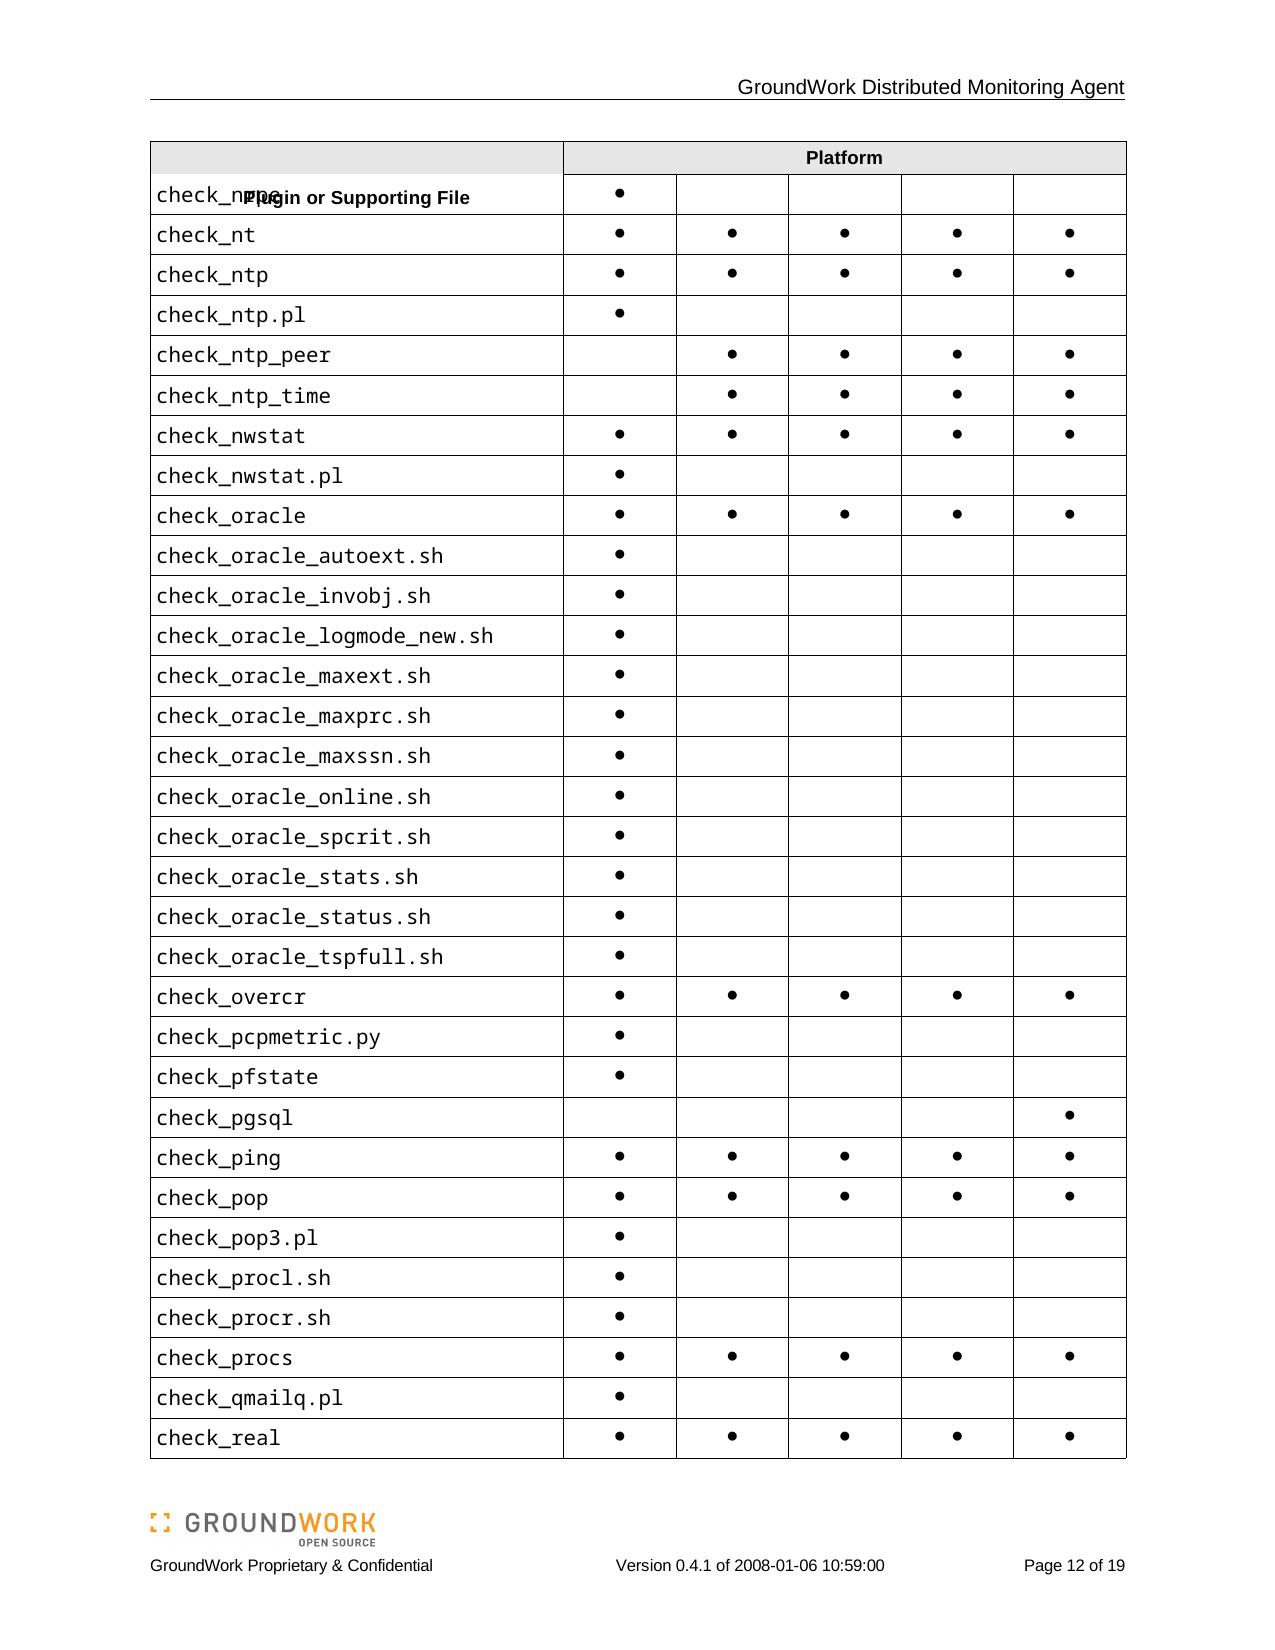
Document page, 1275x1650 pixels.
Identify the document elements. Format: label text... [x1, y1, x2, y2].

table_cell [1014, 1057, 1126, 1097]
table_cell [1014, 175, 1126, 214]
table_cell ● [789, 215, 901, 254]
picture [150, 1512, 375, 1547]
table_cell ● [902, 376, 1013, 415]
table_cell [1014, 1378, 1126, 1417]
table_cell check_oracle_online.sh [151, 777, 563, 816]
table_cell [789, 296, 901, 334]
table_cell [789, 817, 901, 856]
table_cell [902, 1378, 1013, 1417]
table_cell ● [789, 416, 901, 455]
table_cell [902, 1057, 1013, 1097]
table_cell [789, 697, 901, 736]
table_cell check_pgsql [151, 1098, 563, 1137]
table_cell [902, 897, 1013, 936]
table_cell ● [1014, 1138, 1126, 1177]
table_cell ● [789, 336, 901, 375]
table_cell ● [564, 175, 676, 214]
table_cell [677, 1098, 788, 1137]
table_cell ● [902, 1138, 1013, 1177]
table_cell [677, 175, 788, 214]
table_cell ● [1014, 376, 1126, 415]
table_cell [677, 697, 788, 736]
table_cell [564, 376, 676, 415]
table_cell [677, 817, 788, 856]
table_cell ● [677, 1338, 788, 1377]
table_header Plugin or Supporting File [151, 142, 563, 174]
table_cell [789, 456, 901, 495]
table_cell ● [789, 1138, 901, 1177]
table_cell [902, 1218, 1013, 1257]
table_cell ● [789, 1419, 901, 1457]
table_cell [1014, 937, 1126, 976]
table_cell [789, 1098, 901, 1137]
table_cell check_procl.sh [151, 1258, 563, 1297]
table_cell ● [564, 616, 676, 655]
table_cell ● [564, 1057, 676, 1097]
table_cell check_oracle_maxext.sh [151, 656, 563, 696]
table_cell [564, 336, 676, 375]
table_cell [902, 817, 1013, 856]
table_cell ● [564, 215, 676, 254]
table_cell [902, 656, 1013, 696]
table_cell ● [902, 496, 1013, 535]
table_cell ● [902, 1338, 1013, 1377]
table_cell ● [789, 1338, 901, 1377]
table_cell ● [902, 977, 1013, 1016]
table_cell [677, 296, 788, 334]
table_cell ● [1014, 1419, 1126, 1457]
table_cell ● [564, 296, 676, 334]
table_cell ● [564, 817, 676, 856]
table_cell ● [564, 857, 676, 896]
table_cell check_procr.sh [151, 1298, 563, 1337]
table_cell check_oracle_invobj.sh [151, 576, 563, 615]
table_cell [677, 536, 788, 575]
table_cell [902, 536, 1013, 575]
table_cell [677, 1298, 788, 1337]
table_cell [1014, 777, 1126, 816]
table_cell [1014, 1017, 1126, 1056]
table_cell check_oracle [151, 496, 563, 535]
table_cell ● [677, 1178, 788, 1217]
table_cell [1014, 1218, 1126, 1257]
table_cell [902, 857, 1013, 896]
table_cell ● [564, 777, 676, 816]
table_cell [902, 1098, 1013, 1137]
table_cell [1014, 697, 1126, 736]
table_cell [902, 737, 1013, 776]
table_cell check_oracle_stats.sh [151, 857, 563, 896]
table_cell [789, 536, 901, 575]
table_cell [1014, 576, 1126, 615]
table_cell ● [564, 937, 676, 976]
table_cell ● [1014, 336, 1126, 375]
table_cell ● [564, 656, 676, 696]
table_cell ● [564, 1378, 676, 1417]
table_cell [1014, 897, 1126, 936]
table_cell check_procs [151, 1338, 563, 1377]
table_cell ● [564, 1178, 676, 1217]
table_cell ● [564, 576, 676, 615]
table_cell check_ntp_time [151, 376, 563, 415]
table_cell ● [1014, 1178, 1126, 1217]
table_cell ● [564, 1298, 676, 1337]
table_cell ● [789, 1178, 901, 1217]
table_cell [1014, 536, 1126, 575]
table_cell check_real [151, 1419, 563, 1457]
table_cell [1014, 1298, 1126, 1337]
table_cell [677, 857, 788, 896]
table_cell check_pcpmetric.py [151, 1017, 563, 1056]
table_cell ● [1014, 416, 1126, 455]
table_cell [677, 1057, 788, 1097]
table_cell [1014, 817, 1126, 856]
table_cell check_oracle_maxssn.sh [151, 737, 563, 776]
table_cell [677, 1258, 788, 1297]
table_cell [789, 737, 901, 776]
table_cell ● [564, 737, 676, 776]
table_cell check_oracle_status.sh [151, 897, 563, 936]
table_cell [564, 1098, 676, 1137]
table_cell [789, 1258, 901, 1297]
table_cell ● [564, 1338, 676, 1377]
table_cell check_ntp_peer [151, 336, 563, 375]
table_cell ● [677, 496, 788, 535]
table_header Platform [564, 142, 1126, 174]
table_cell ● [902, 1178, 1013, 1217]
table_cell [902, 1017, 1013, 1056]
table_cell [1014, 857, 1126, 896]
table_cell [677, 456, 788, 495]
table_cell [677, 656, 788, 696]
table_cell check_nwstat.pl [151, 456, 563, 495]
table_cell check_oracle_autoext.sh [151, 536, 563, 575]
table_cell ● [564, 255, 676, 294]
table_cell [677, 777, 788, 816]
table_cell [1014, 296, 1126, 334]
table_cell [677, 937, 788, 976]
table_cell ● [564, 1419, 676, 1457]
table_cell ● [1014, 255, 1126, 294]
table_cell ● [1014, 1098, 1126, 1137]
table_cell ● [789, 496, 901, 535]
table_cell [789, 857, 901, 896]
table_cell check_nrpe [151, 174, 563, 214]
table_cell [902, 937, 1013, 976]
table_cell [1014, 656, 1126, 696]
table_cell check_ping [151, 1138, 563, 1177]
table_cell [1014, 616, 1126, 655]
table_cell check_oracle_maxprc.sh [151, 697, 563, 736]
table_cell ● [564, 897, 676, 936]
table_cell ● [564, 1017, 676, 1056]
table_cell ● [564, 1138, 676, 1177]
table_cell [902, 616, 1013, 655]
table_cell check_oracle_tspfull.sh [151, 937, 563, 976]
table_cell [677, 1378, 788, 1417]
table_cell check_oracle_spcrit.sh [151, 817, 563, 856]
table_cell [1014, 1258, 1126, 1297]
table_cell ● [1014, 496, 1126, 535]
table_cell ● [564, 416, 676, 455]
table_cell ● [902, 336, 1013, 375]
table_cell check_nt [151, 215, 563, 254]
table_cell check_pfstate [151, 1057, 563, 1097]
table_cell check_pop3.pl [151, 1218, 563, 1257]
table_cell [789, 1218, 901, 1257]
table_cell [1014, 737, 1126, 776]
table_cell ● [564, 1218, 676, 1257]
table_cell [677, 1017, 788, 1056]
table_cell [677, 616, 788, 655]
table_cell ● [902, 416, 1013, 455]
table_cell ● [677, 336, 788, 375]
table_cell ● [677, 376, 788, 415]
table_cell ● [789, 977, 901, 1016]
table_cell ● [677, 255, 788, 294]
table_cell ● [1014, 977, 1126, 1016]
table_cell [1014, 456, 1126, 495]
table_cell [902, 1258, 1013, 1297]
table_cell ● [564, 536, 676, 575]
table_cell ● [677, 977, 788, 1016]
table_cell [902, 1298, 1013, 1337]
table_cell check_ntp.pl [151, 296, 563, 334]
table_cell [789, 1298, 901, 1337]
table_cell [902, 175, 1013, 214]
table_cell [902, 697, 1013, 736]
table_cell ● [677, 416, 788, 455]
table_cell [789, 937, 901, 976]
table_cell ● [677, 1138, 788, 1177]
table_cell [677, 737, 788, 776]
table_cell [789, 576, 901, 615]
table_cell [789, 175, 901, 214]
table_cell [789, 777, 901, 816]
table_cell [789, 656, 901, 696]
table_cell ● [902, 215, 1013, 254]
table_cell ● [564, 977, 676, 1016]
table_cell [902, 777, 1013, 816]
table_cell [677, 897, 788, 936]
table_cell ● [789, 376, 901, 415]
table_cell check_qmailq.pl [151, 1378, 563, 1417]
table_cell check_pop [151, 1178, 563, 1217]
table_cell ● [1014, 215, 1126, 254]
table_cell [789, 1378, 901, 1417]
table_cell check_oracle_logmode_new.sh [151, 616, 563, 655]
table_cell ● [789, 255, 901, 294]
table_cell [902, 296, 1013, 334]
table_cell [902, 576, 1013, 615]
table_cell ● [564, 697, 676, 736]
table_cell [789, 1017, 901, 1056]
table_cell ● [564, 496, 676, 535]
table_cell [677, 1218, 788, 1257]
table_cell [789, 897, 901, 936]
table_cell check_overcr [151, 977, 563, 1016]
table_cell [789, 1057, 901, 1097]
table_cell ● [677, 215, 788, 254]
table_cell ● [677, 1419, 788, 1457]
table_cell check_ntp [151, 255, 563, 294]
table_cell ● [564, 1258, 676, 1297]
table_cell [789, 616, 901, 655]
table_cell ● [564, 456, 676, 495]
table_cell check_nwstat [151, 416, 563, 455]
table_cell ● [902, 1419, 1013, 1457]
table_cell [677, 576, 788, 615]
table_cell ● [1014, 1338, 1126, 1377]
table_cell [902, 456, 1013, 495]
table_cell ● [902, 255, 1013, 294]
